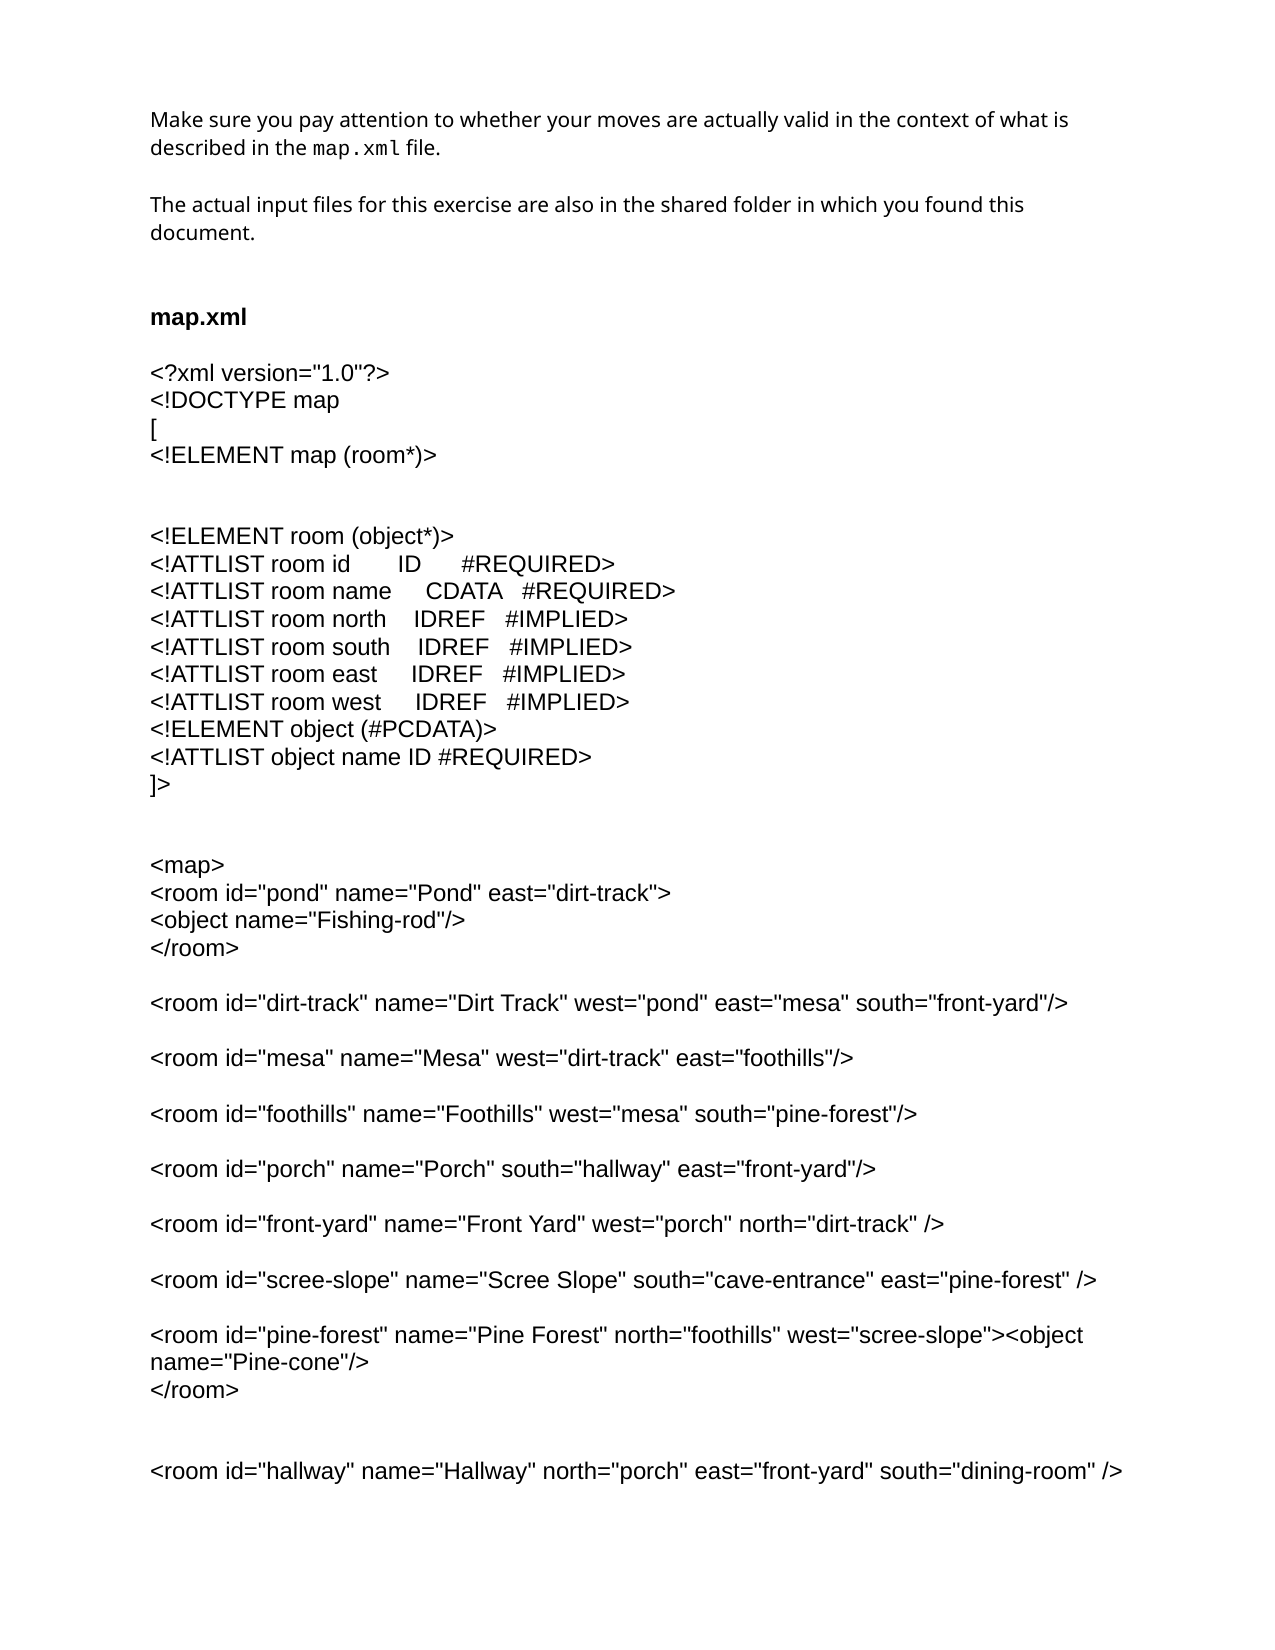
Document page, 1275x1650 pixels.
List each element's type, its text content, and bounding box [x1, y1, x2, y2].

text <?xml version="1.0"?> [150, 358, 1125, 386]
text <!ATTLIST object name ID #REQUIRED> [150, 743, 1125, 770]
text </room> [150, 1376, 1125, 1403]
text [ [150, 414, 1125, 441]
text The actual input files for this exercise are also in the shared folder in which you found this document. [150, 162, 1125, 247]
text <!ATTLIST room id ID #REQUIRED> [150, 549, 1125, 577]
text <!ATTLIST room south IDREF #IMPLIED> [150, 632, 1125, 660]
text <room id="scree-slope" name="Scree Slope" south="cave-entrance" east="pine-forest" /> [150, 1266, 1125, 1293]
text <object name="Fishing-rod"/> [150, 906, 1125, 934]
text map.xml [150, 303, 1125, 331]
text </room> [150, 934, 1125, 961]
text <!ATTLIST room east IDREF #IMPLIED> [150, 660, 1125, 688]
text <!ATTLIST room north IDREF #IMPLIED> [150, 605, 1125, 632]
text <!DOCTYPE map [150, 386, 1125, 414]
text <room id="porch" name="Porch" south="hallway" east="front-yard"/> [150, 1155, 1125, 1183]
text <!ELEMENT map (room*)> [150, 441, 1125, 469]
text <room id="pine-forest" name="Pine Forest" north="foothills" west="scree-slope"><object name="Pine-cone"/> [150, 1321, 1125, 1376]
text <room id="mesa" name="Mesa" west="dirt-track" east="foothills"/> [150, 1044, 1125, 1072]
text Make sure you pay attention to whether your moves are actually valid in the context of what is described in the map.xml file. [150, 105, 1125, 162]
text ]> [150, 770, 1125, 798]
text <room id="pond" name="Pond" east="dirt-track"> [150, 879, 1125, 906]
text <room id="hallway" name="Hallway" north="porch" east="front-yard" south="dining-room" /> [150, 1457, 1125, 1484]
text <map> [150, 851, 1125, 879]
text <room id="foothills" name="Foothills" west="mesa" south="pine-forest"/> [150, 1099, 1125, 1127]
text <!ATTLIST room west IDREF #IMPLIED> [150, 688, 1125, 715]
text <room id="dirt-track" name="Dirt Track" west="pond" east="mesa" south="front-yard"/> [150, 989, 1125, 1017]
text <!ATTLIST room name CDATA #REQUIRED> [150, 577, 1125, 605]
text <!ELEMENT room (object*)> [150, 522, 1125, 549]
text <room id="front-yard" name="Front Yard" west="porch" north="dirt-track" /> [150, 1210, 1125, 1238]
text <!ELEMENT object (#PCDATA)> [150, 715, 1125, 743]
